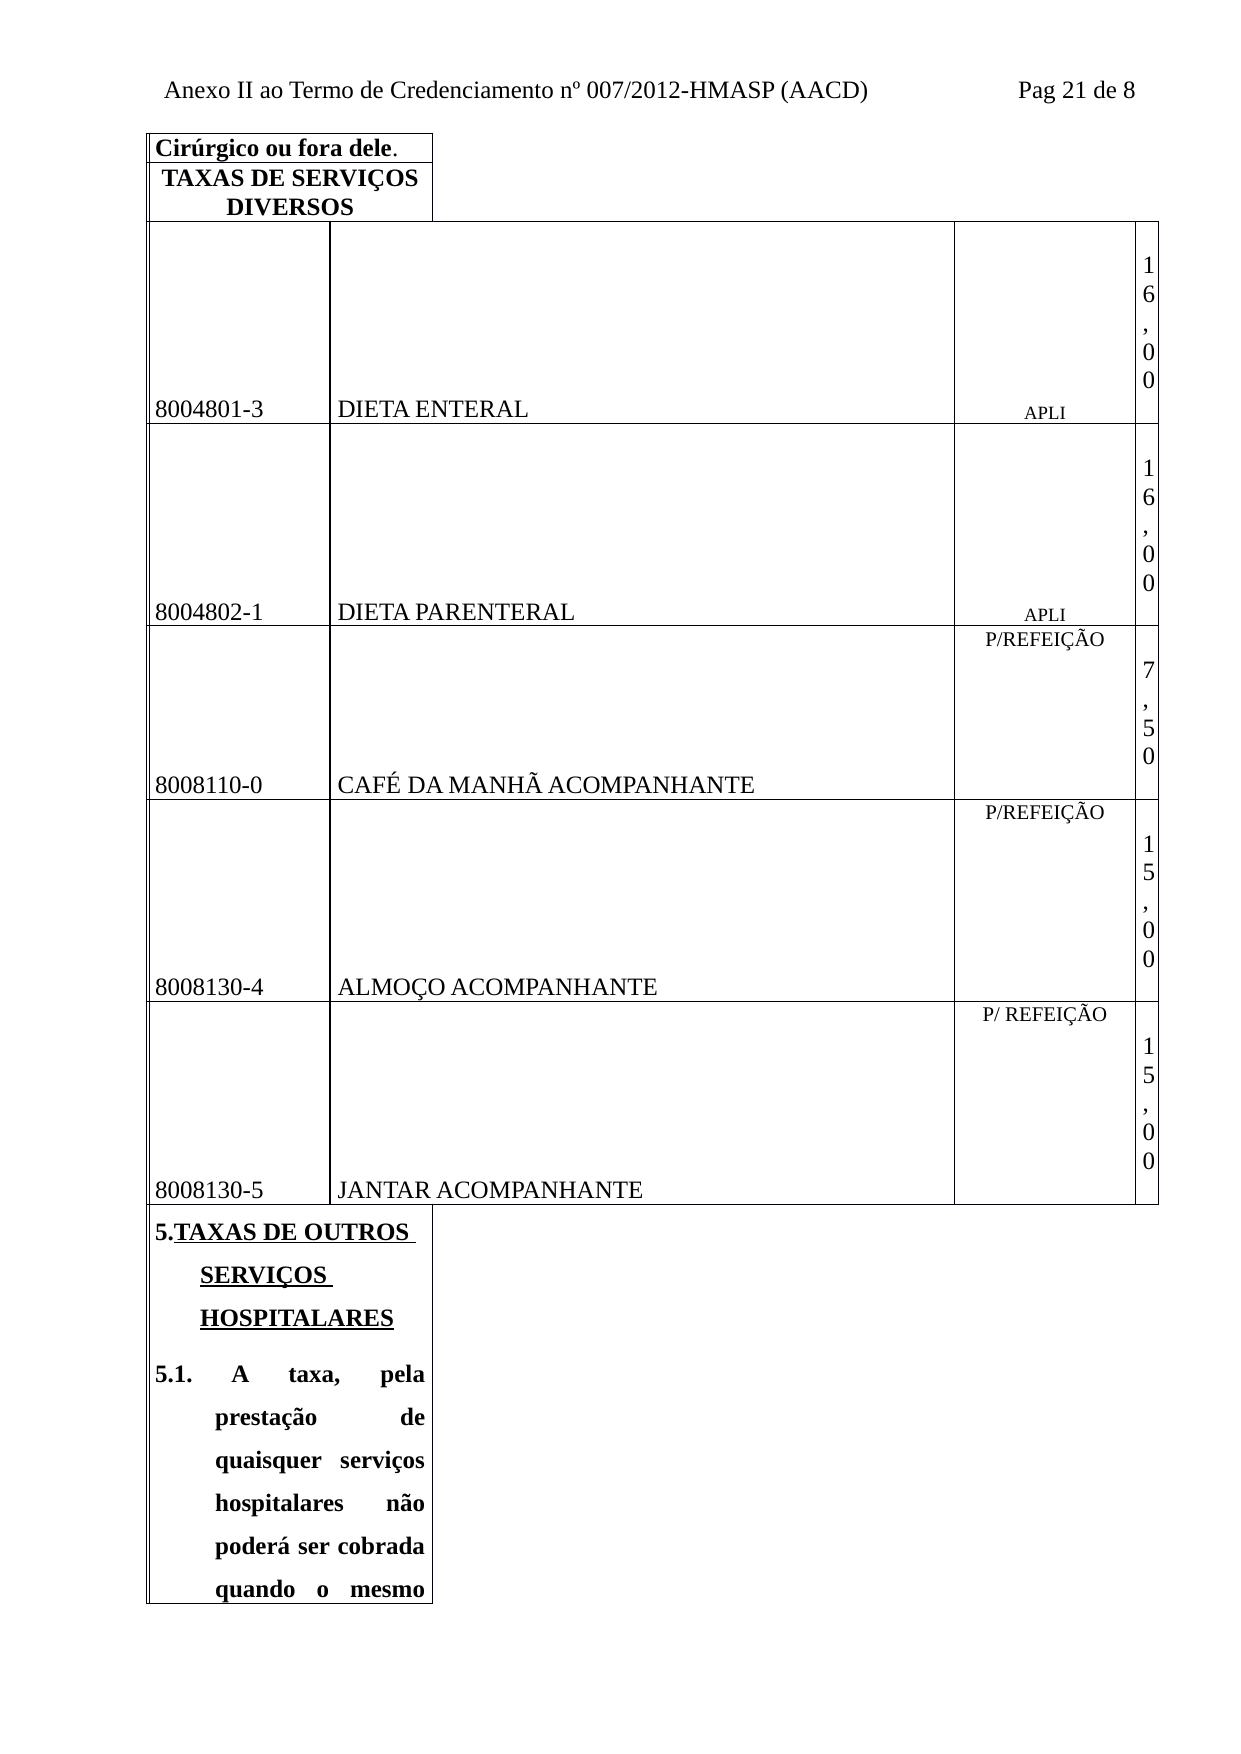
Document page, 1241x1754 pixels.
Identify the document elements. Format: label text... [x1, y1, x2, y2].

table_cell TAXAS DE SERVIÇOS DIVERSOS [150, 163, 432, 221]
table_cell 5.TAXAS DE OUTROS SERVIÇOS HOSPITALARES 5.1. A taxa, pela prestação de quaisquer serviços hospitalares não poderá ser cobrada quando o mesmo [150, 1205, 432, 1603]
table_cell DIETA ENTERAL [331, 222, 954, 423]
table_cell 8004802-1 [150, 424, 329, 625]
table_cell ALMOÇO ACOMPANHANTE [331, 800, 954, 1001]
table_cell 8008130-5 [150, 1002, 329, 1203]
table_cell APLI [955, 222, 1135, 423]
table_cell 16,00 [1136, 222, 1158, 423]
table_cell 16,00 [1136, 424, 1158, 625]
table_cell Cirúrgico ou fora dele. [150, 134, 432, 162]
table_cell APLI [955, 424, 1135, 625]
table_cell 8008130-4 [150, 800, 329, 1001]
table_cell 15,00 [1136, 800, 1158, 1001]
table_cell 7,50 [1136, 626, 1158, 799]
table_cell P/ REFEIÇÃO [955, 1002, 1135, 1203]
table_cell P/REFEIÇÃO [955, 626, 1135, 799]
table_cell 8008110-0 [150, 626, 329, 799]
table_cell P/REFEIÇÃO [955, 800, 1135, 1001]
table_cell 15,00 [1136, 1002, 1158, 1203]
table_cell DIETA PARENTERAL [331, 424, 954, 625]
table_cell 8004801-3 [150, 222, 329, 423]
table_cell JANTAR ACOMPANHANTE [331, 1002, 954, 1203]
table_cell CAFÉ DA MANHÃ ACOMPANHANTE [331, 626, 954, 799]
